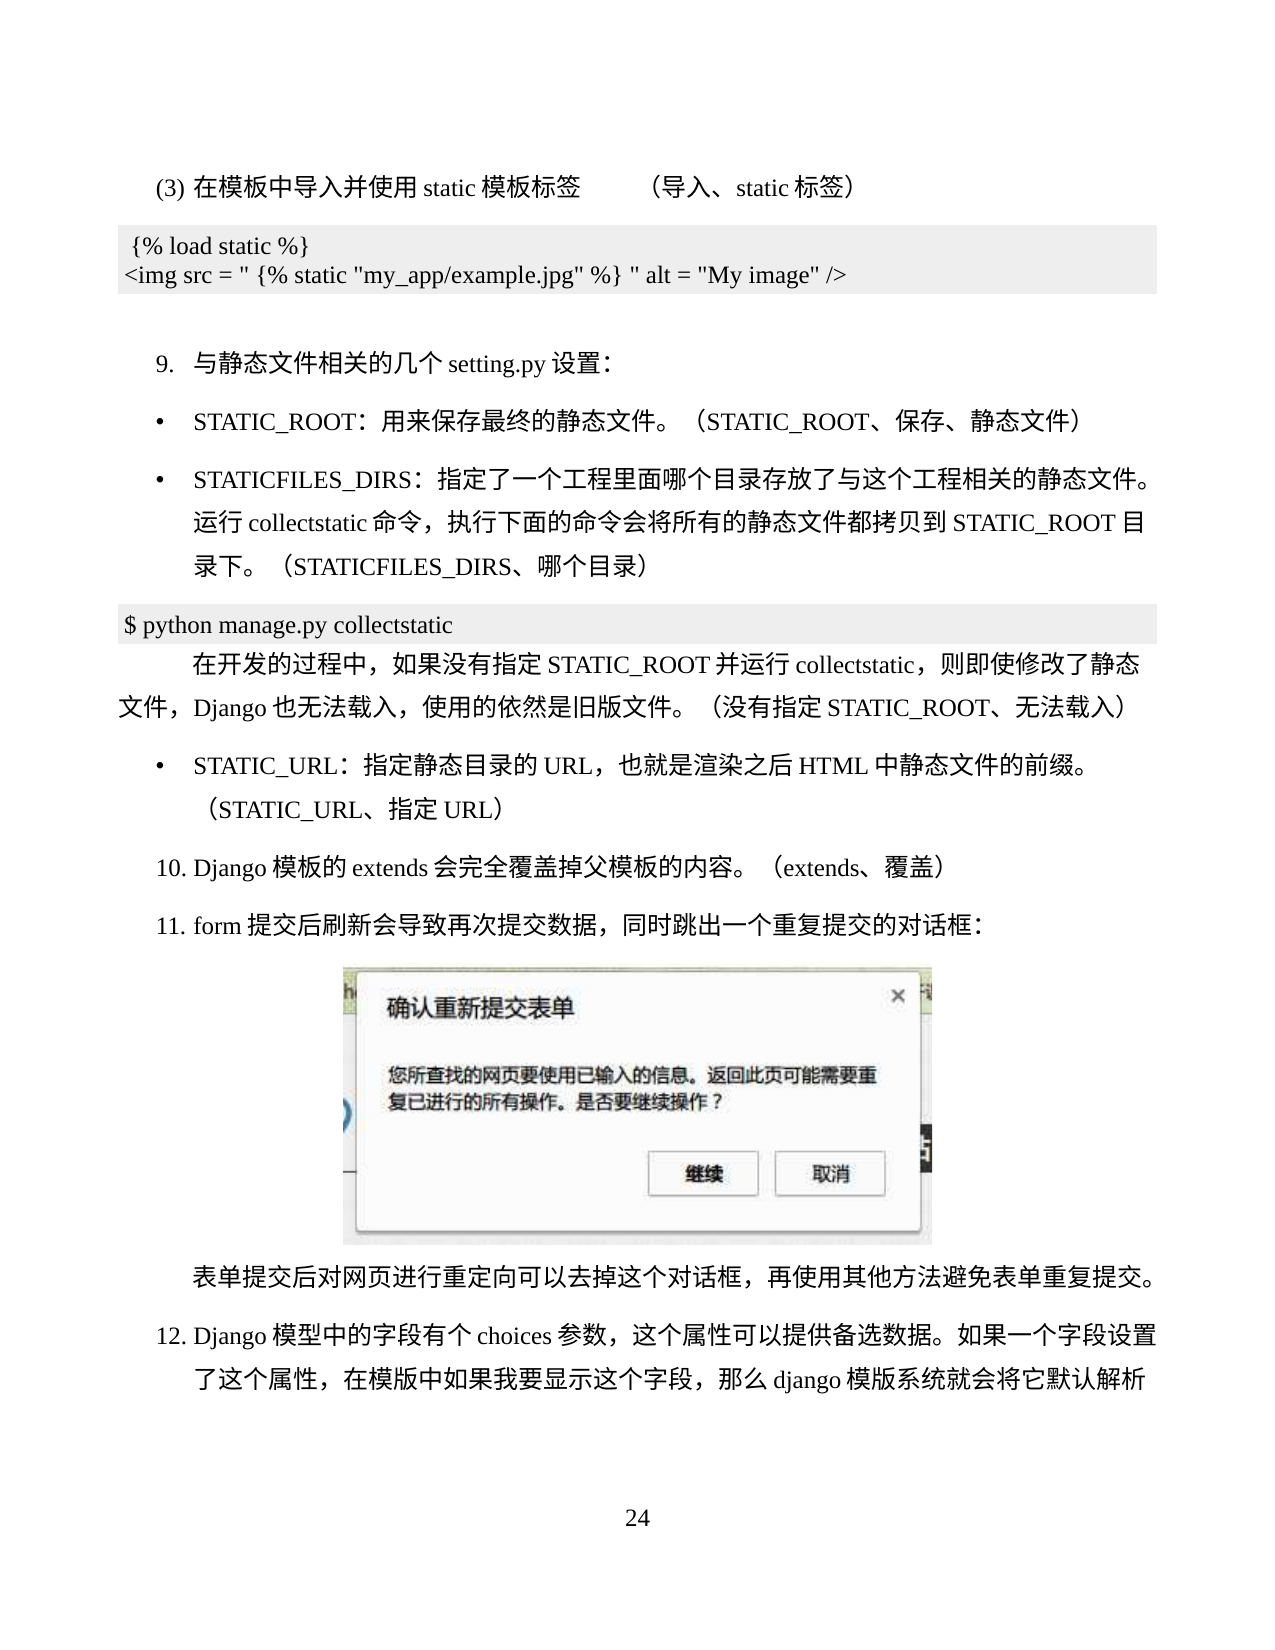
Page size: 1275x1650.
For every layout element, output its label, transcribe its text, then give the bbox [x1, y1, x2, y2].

list STATICFILES_DIRS：指定了一个工程里面哪个目录存放了与这个工程相关的静态文件。运行collectstatic命令，执行下面的命令会将所有的静态文件都拷贝到STATIC_ROOT目录下。（STATICFILES_DIRS、哪个目录） [156, 459, 1157, 582]
table_header {% load static %} <img src = " {% static "my_app/example.jpg" %} " alt = "My image" /> [118, 225, 1157, 294]
list Django模板的extends会完全覆盖掉父模板的内容。（extends、覆盖） [156, 847, 1157, 883]
text 在开发的过程中，如果没有指定STATIC_ROOT并运行collectstatic，则即使修改了静态文件，Django也无法载入，使用的依然是旧版文件。（没有指定STATIC_ROOT、无法载入） [118, 644, 1157, 724]
text 表单提交后对网页进行重定向可以去掉这个对话框，再使用其他方法避免表单重复提交。 [118, 1258, 1157, 1294]
list 在模板中导入并使用static模板标签 （导入、static标签） [156, 167, 1157, 203]
picture [343, 963, 933, 1245]
table_header $ python manage.py collectstatic [118, 604, 1157, 644]
list Django模型中的字段有个choices参数，这个属性可以提供备选数据。如果一个字段设置了这个属性，在模版中如果我要显示这个字段，那么django模版系统就会将它默认解析 [156, 1316, 1157, 1395]
list STATIC_ROOT：用来保存最终的静态文件。（STATIC_ROOT、保存、静态文件） [156, 401, 1157, 437]
list STATIC_URL：指定静态目录的URL，也就是渲染之后HTML中静态文件的前缀。（STATIC_URL、指定URL） [156, 746, 1157, 826]
list 与静态文件相关的几个setting.py设置： [156, 343, 1157, 379]
list form提交后刷新会导致再次提交数据，同时跳出一个重复提交的对话框： [156, 905, 1157, 942]
